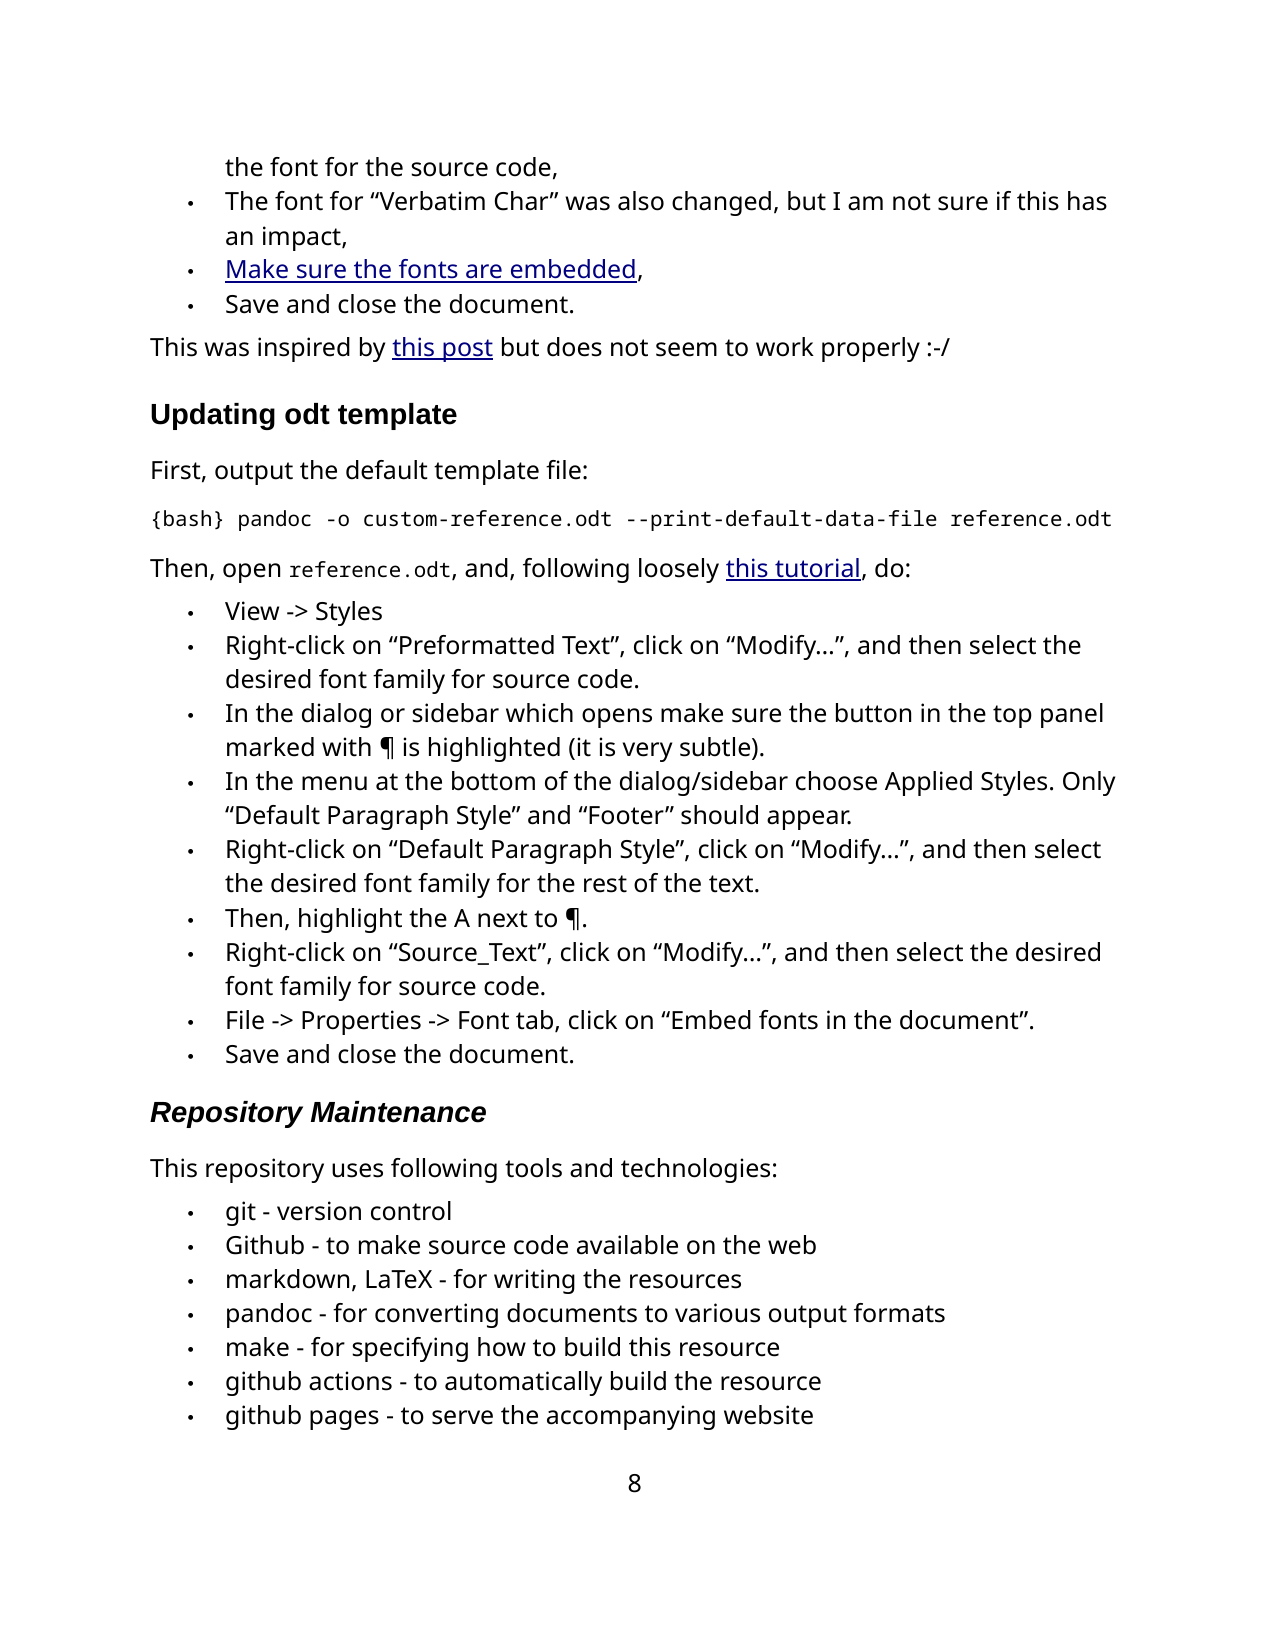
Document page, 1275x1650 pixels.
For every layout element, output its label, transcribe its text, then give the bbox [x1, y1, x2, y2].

list github actions - to automatically build the resource [187, 1364, 1125, 1398]
subtitle Repository Maintenance [150, 1096, 1125, 1129]
list Then, highlight the A next to ¶. [187, 900, 1125, 934]
text This repository uses following tools and technologies: [150, 1151, 1125, 1184]
list make - for specifying how to build this resource [187, 1330, 1125, 1364]
list Make sure the fonts are embedded, [187, 252, 1125, 286]
list Right-click on “Default Paragraph Style”, click on “Modify…”, and then select the desired font family for the rest of the text. [187, 832, 1125, 900]
list pandoc - for converting documents to various output formats [187, 1296, 1125, 1330]
list Save and close the document. [187, 1036, 1125, 1071]
list Right-click on “Preformatted Text”, click on “Modify…”, and then select the desired font family for source code. [187, 628, 1125, 696]
text {bash} pandoc -o custom-reference.odt --print-default-data-file reference.odt [150, 504, 1125, 533]
list In the dialog or sidebar which opens make sure the button in the top panel marked with ¶ is highlighted (it is very subtle). [187, 696, 1125, 764]
list File -> Properties -> Font tab, click on “Embed fonts in the document”. [187, 1002, 1125, 1036]
list git - version control [187, 1193, 1125, 1228]
list markdown, LaTeX - for writing the resources [187, 1262, 1125, 1296]
text First, output the default template file: [150, 452, 1125, 486]
text Then, open reference.odt, and, following loosely this tutorial, do: [150, 551, 1125, 585]
list Github - to make source code available on the web [187, 1228, 1125, 1262]
list In the menu at the bottom of the dialog/sidebar choose Applied Styles. Only “Default Paragraph Style” and “Footer” should appear. [187, 764, 1125, 832]
list View -> Styles [187, 594, 1125, 628]
list github pages - to serve the accompanying website [187, 1398, 1125, 1432]
list the font for the source code, [187, 150, 1125, 184]
list The font for “Verbatim Char” was also changed, but I am not sure if this has an impact, [187, 184, 1125, 252]
text This was inspired by this post but does not seem to work properly :-/ [150, 329, 1125, 363]
list Right-click on “Source_Text”, click on “Modify…”, and then select the desired font family for source code. [187, 934, 1125, 1002]
subtitle Updating odt template [150, 397, 1125, 431]
list Save and close the document. [187, 286, 1125, 320]
